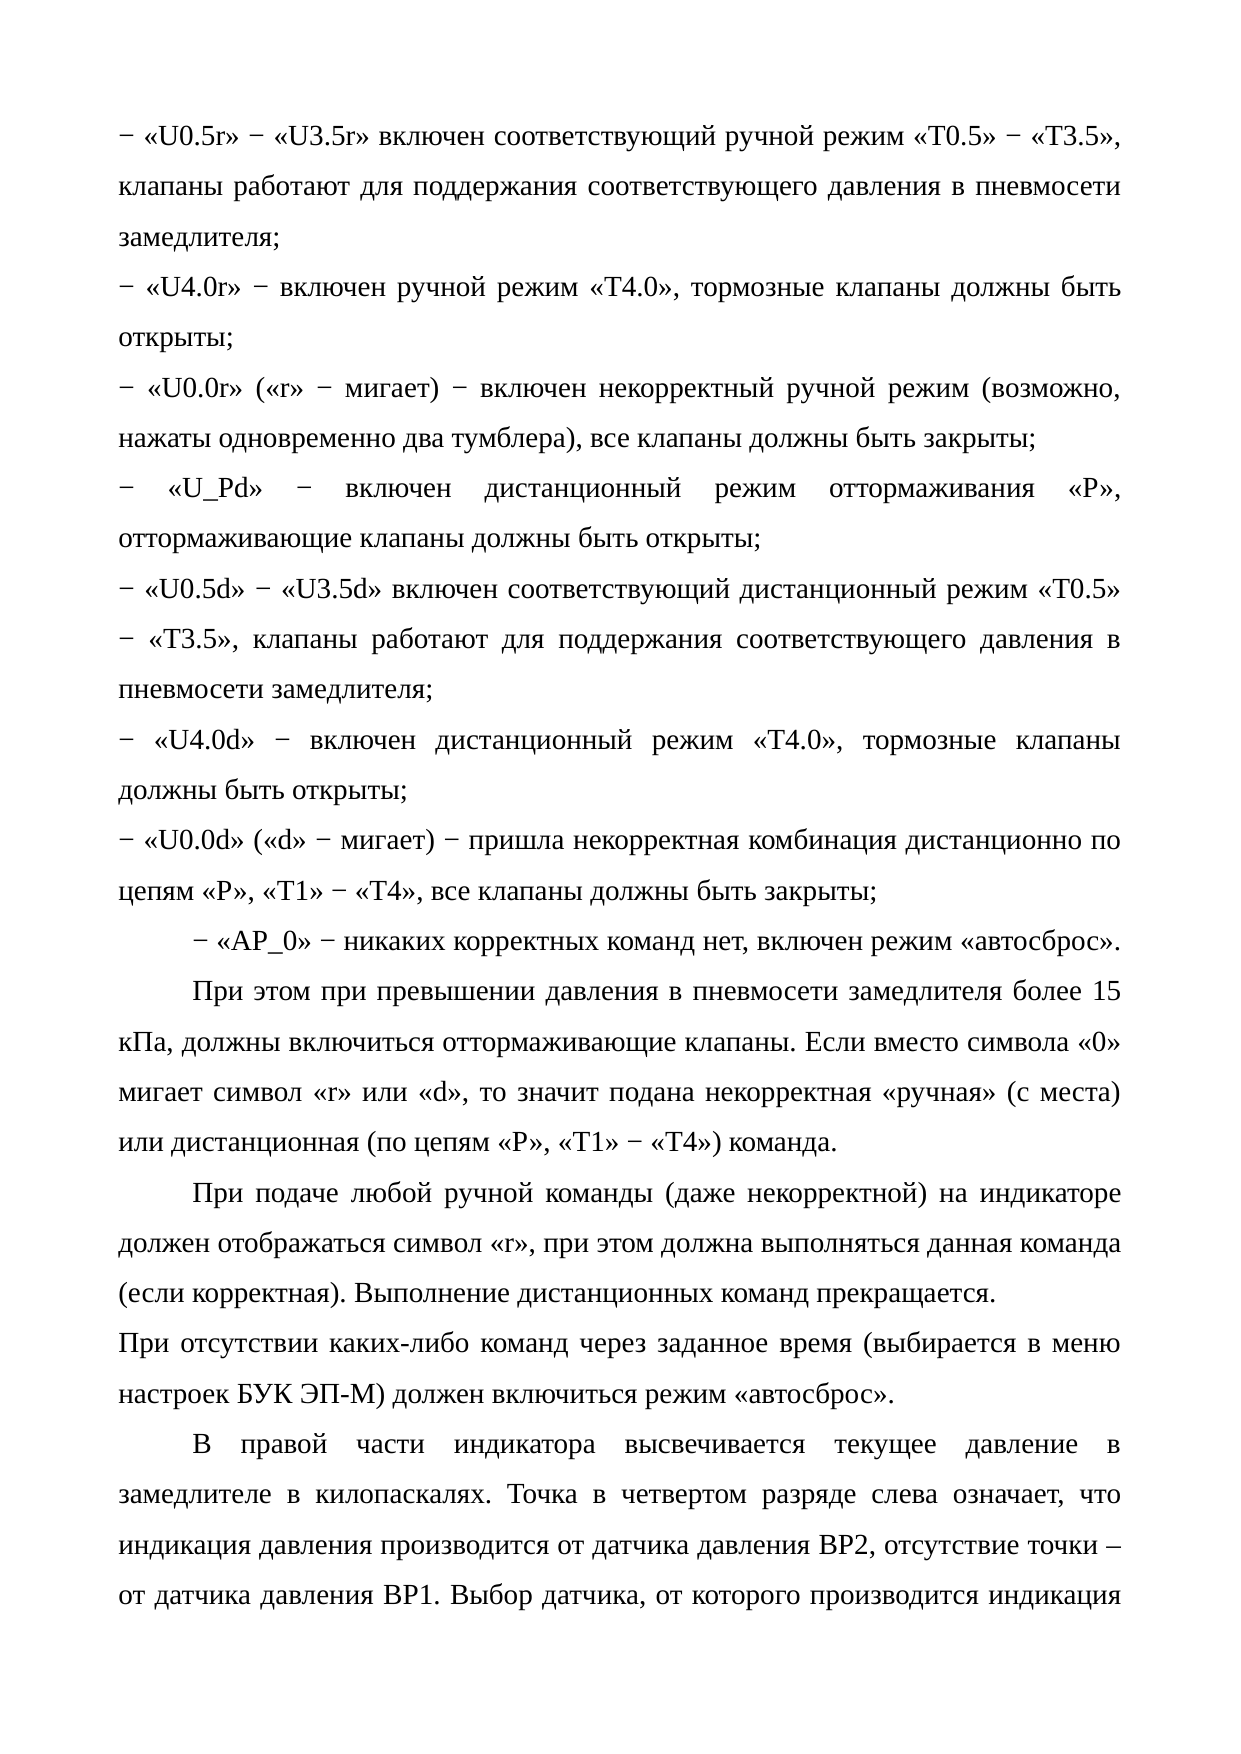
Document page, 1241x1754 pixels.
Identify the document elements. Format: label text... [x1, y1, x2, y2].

text В правой части индикатора высвечивается текущее давление в замедлителе в килопаскалях. Точка в четвертом разряде слева означает, что индикация давления производится от датчика давления ВР2, отсутствие точки – от датчика давления ВР1. Выбор датчика, от которого производится индикация [118, 1426, 1122, 1611]
text − «U0.0d» («d» − мигает) − пришла некорректная комбинация дистанционно по цепям «Р», «Т1» − «Т4», все клапаны должны быть закрыты; [118, 822, 1122, 906]
text − «U0.5r» − «U3.5r» включен соответствующий ручной режим «Т0.5» − «Т3.5», клапаны работают для поддержания соответствующего давления в пневмосети замедлителя; [118, 118, 1122, 252]
text − «U0.0r» («r» − мигает) − включен некорректный ручной режим (возможно, нажаты одновременно два тумблера), все клапаны должны быть закрыты; [118, 370, 1122, 453]
text − «U0.5d» − «U3.5d» включен соответствующий дистанционный режим «Т0.5» − «Т3.5», клапаны работают для поддержания соответствующего давления в пневмосети замедлителя; [118, 571, 1122, 705]
text При подаче любой ручной команды (даже некорректной) на индикаторе должен отображаться символ «r», при этом должна выполняться данная команда (если корректная). Выполнение дистанционных команд прекращается. [118, 1175, 1122, 1309]
text − «U4.0d» − включен дистанционный режим «Т4.0», тормозные клапаны должны быть открыты; [118, 722, 1122, 806]
text − «AP_0» − никаких корректных команд нет, включен режим «автосброс». При этом при превышении давления в пневмосети замедлителя более 15 кПа, должны включиться оттормаживающие клапаны. Если вместо символа «0» мигает символ «r» или «d», то значит подана некорректная «ручная» (с места) или дистанционная (по цепям «Р», «Т1» − «Т4») команда. [118, 923, 1122, 1158]
text При отсутствии каких-либо команд через заданное время (выбирается в меню настроек БУК ЭП-М) должен включиться режим «автосброс». [118, 1326, 1122, 1409]
text − «U_Рd» − включен дистанционный режим оттормаживания «Р», оттормаживающие клапаны должны быть открыты; [118, 470, 1122, 554]
text − «U4.0r» − включен ручной режим «Т4.0», тормозные клапаны должны быть открыты; [118, 269, 1122, 353]
